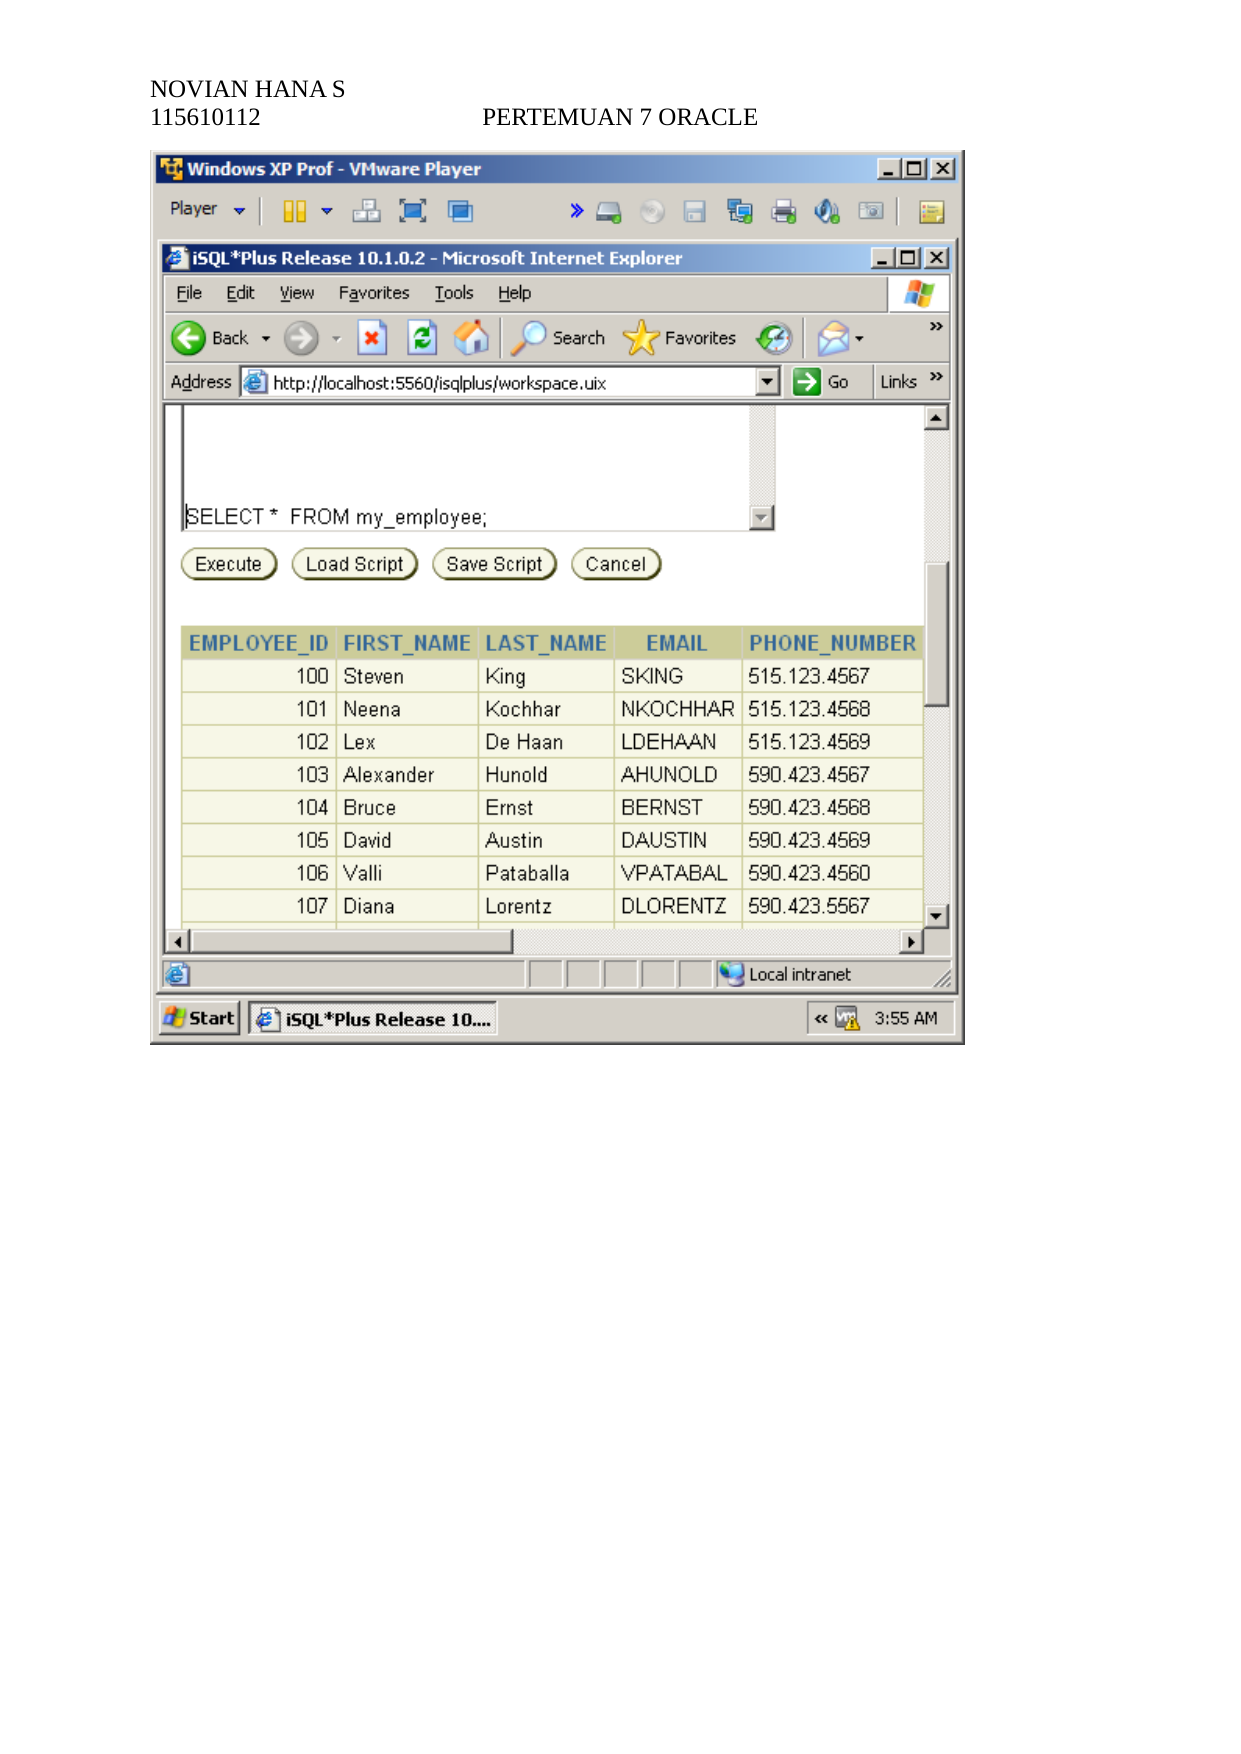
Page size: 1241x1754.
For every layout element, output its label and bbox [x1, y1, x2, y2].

picture [150, 150, 965, 1045]
